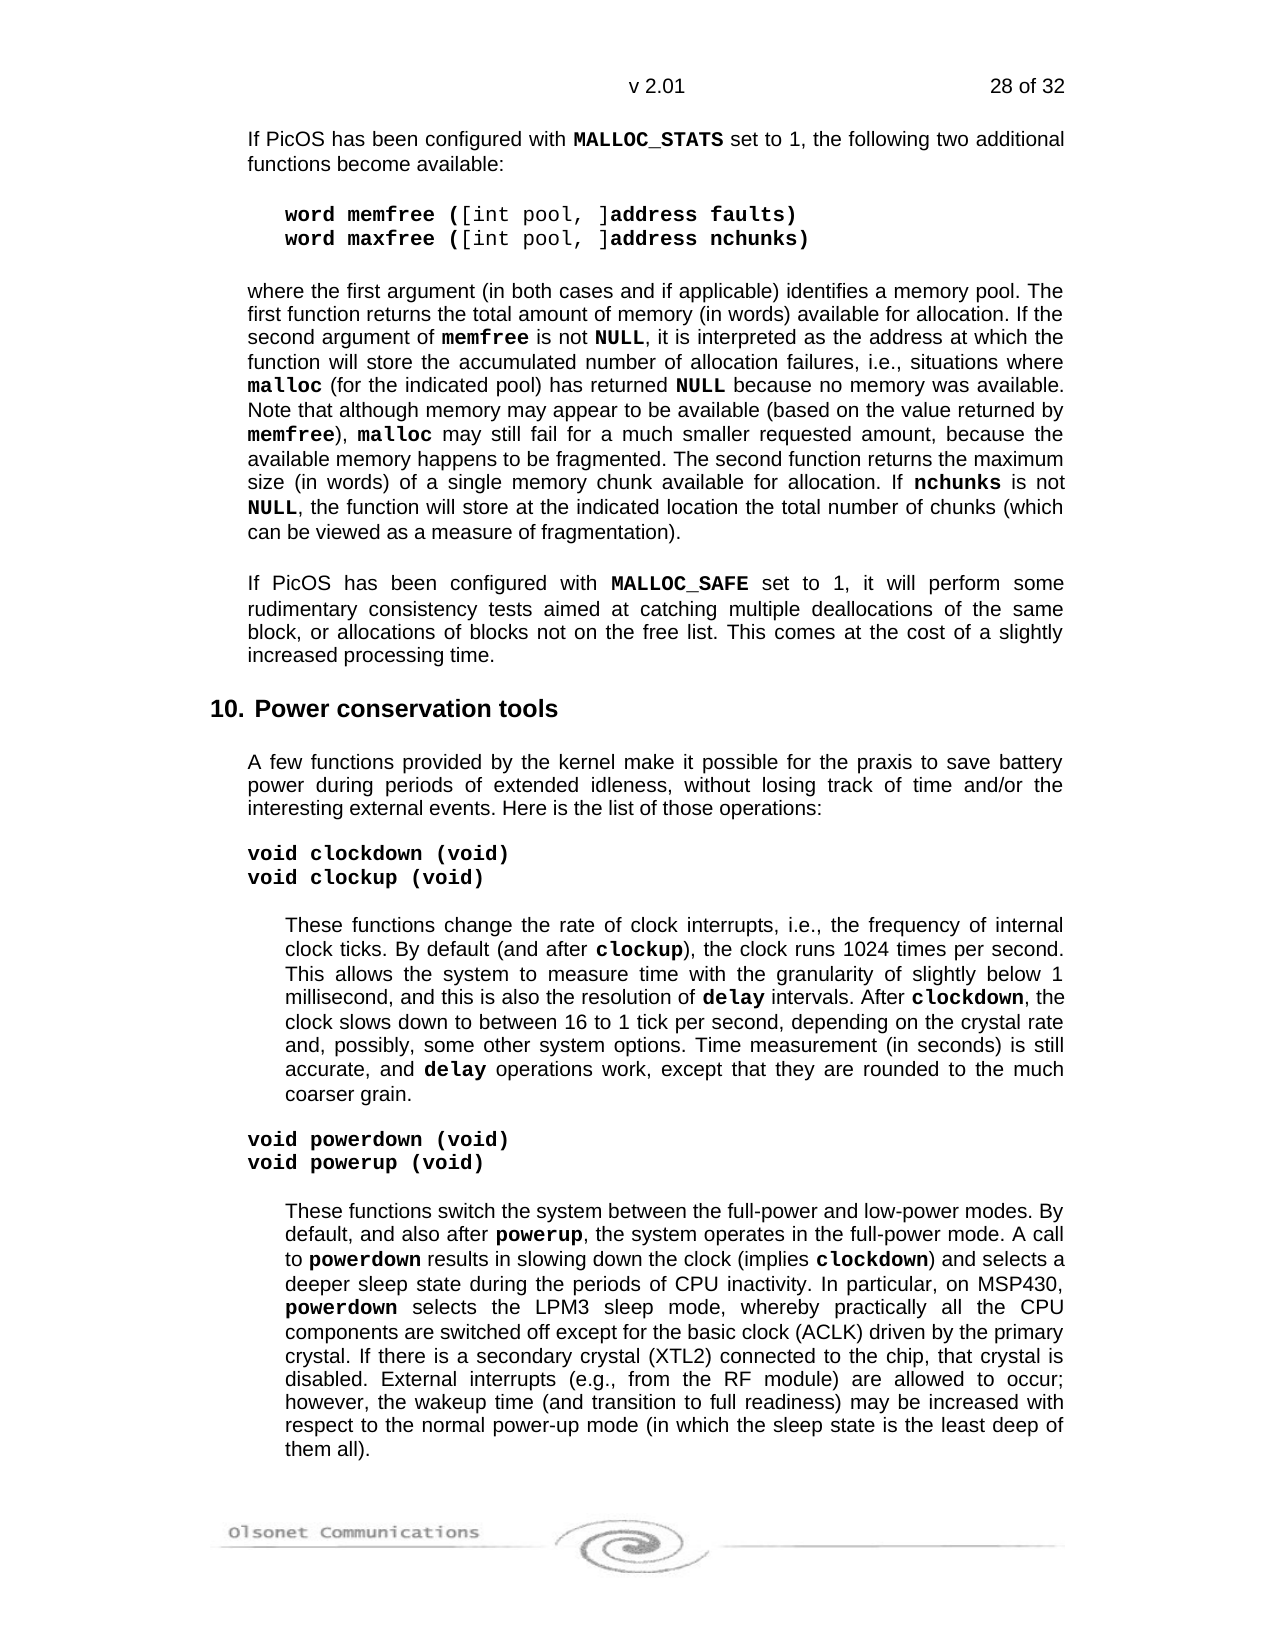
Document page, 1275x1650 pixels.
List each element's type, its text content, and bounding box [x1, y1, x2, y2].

subtitle Power conservation tools [210, 695, 1065, 723]
text These functions change the rate of clock interrupts, i.e., the frequency of internal clock ticks. By default (and after clockup), the clock runs 1024 times per second. This allows the system to measure time with the granularity of slightly below 1 millisecond, and this is also the resolution of delay intervals. After clockdown, the clock slows down to between 16 to 1 tick per second, depending on the crystal rate and, possibly, some other system options. Time measurement (in seconds) is still accurate, and delay operations work, except that they are rounded to the much coarser grain. [285, 914, 1065, 1105]
text If PicOS has been configured with MALLOC_SAFE set to 1, it will perform some rudimentary consistency tests aimed at catching multiple deallocations of the same block, or allocations of blocks not on the free list. This comes at the cost of a slightly increased processing time. [247, 572, 1065, 667]
text A few functions provided by the kernel make it possible for the praxis to save battery power during periods of extended idleness, without losing track of time and/or the interesting external events. Here is the list of those operations: [247, 751, 1065, 820]
text If PicOS has been configured with MALLOC_STATS set to 1, the following two additional functions become available: [247, 128, 1065, 176]
picture [210, 1504, 1065, 1596]
text where the first argument (in both cases and if applicable) identifies a memory pool. The first function returns the total amount of memory (in words) available for allocation. If the second argument of memfree is not NULL, it is interpreted as the address at which the function will store the accumulated number of allocation failures, i.e., situations where malloc (for the indicated pool) has returned NULL because no memory was available. Note that although memory may appear to be available (based on the value returned by memfree), malloc may still fail for a much smaller requested amount, because the available memory happens to be fragmented. The second function returns the maximum size (in words) of a single memory chunk available for allocation. If nchunks is not NULL, the function will store at the indicated location the total number of chunks (which can be viewed as a measure of fragmentation). [247, 279, 1065, 544]
text void clockup (void) [247, 867, 1065, 891]
text void powerdown (void) [247, 1129, 1065, 1152]
text void clockdown (void) [247, 843, 1065, 867]
text These functions switch the system between the full-power and low-power modes. By default, and also after powerup, the system operates in the full-power mode. A call to powerdown results in slowing down the clock (implies clockdown) and selects a deeper sleep state during the periods of CPU inactivity. In particular, on MSP430, powerdown selects the LPM3 sleep mode, whereby practically all the CPU components are switched off except for the basic clock (ACLK) driven by the primary crystal. If there is a secondary crystal (XTL2) connected to the chip, that crystal is disabled. External interrupts (e.g., from the RF module) are allowed to occur; however, the wakeup time (and transition to full readiness) may be increased with respect to the normal power-up mode (in which the sleep state is the least deep of them all). [285, 1199, 1065, 1460]
text word memfree ([int pool, ]address faults) [285, 204, 1065, 228]
text void powerup (void) [247, 1152, 1065, 1176]
text word maxfree ([int pool, ]address nchunks) [285, 228, 1065, 251]
